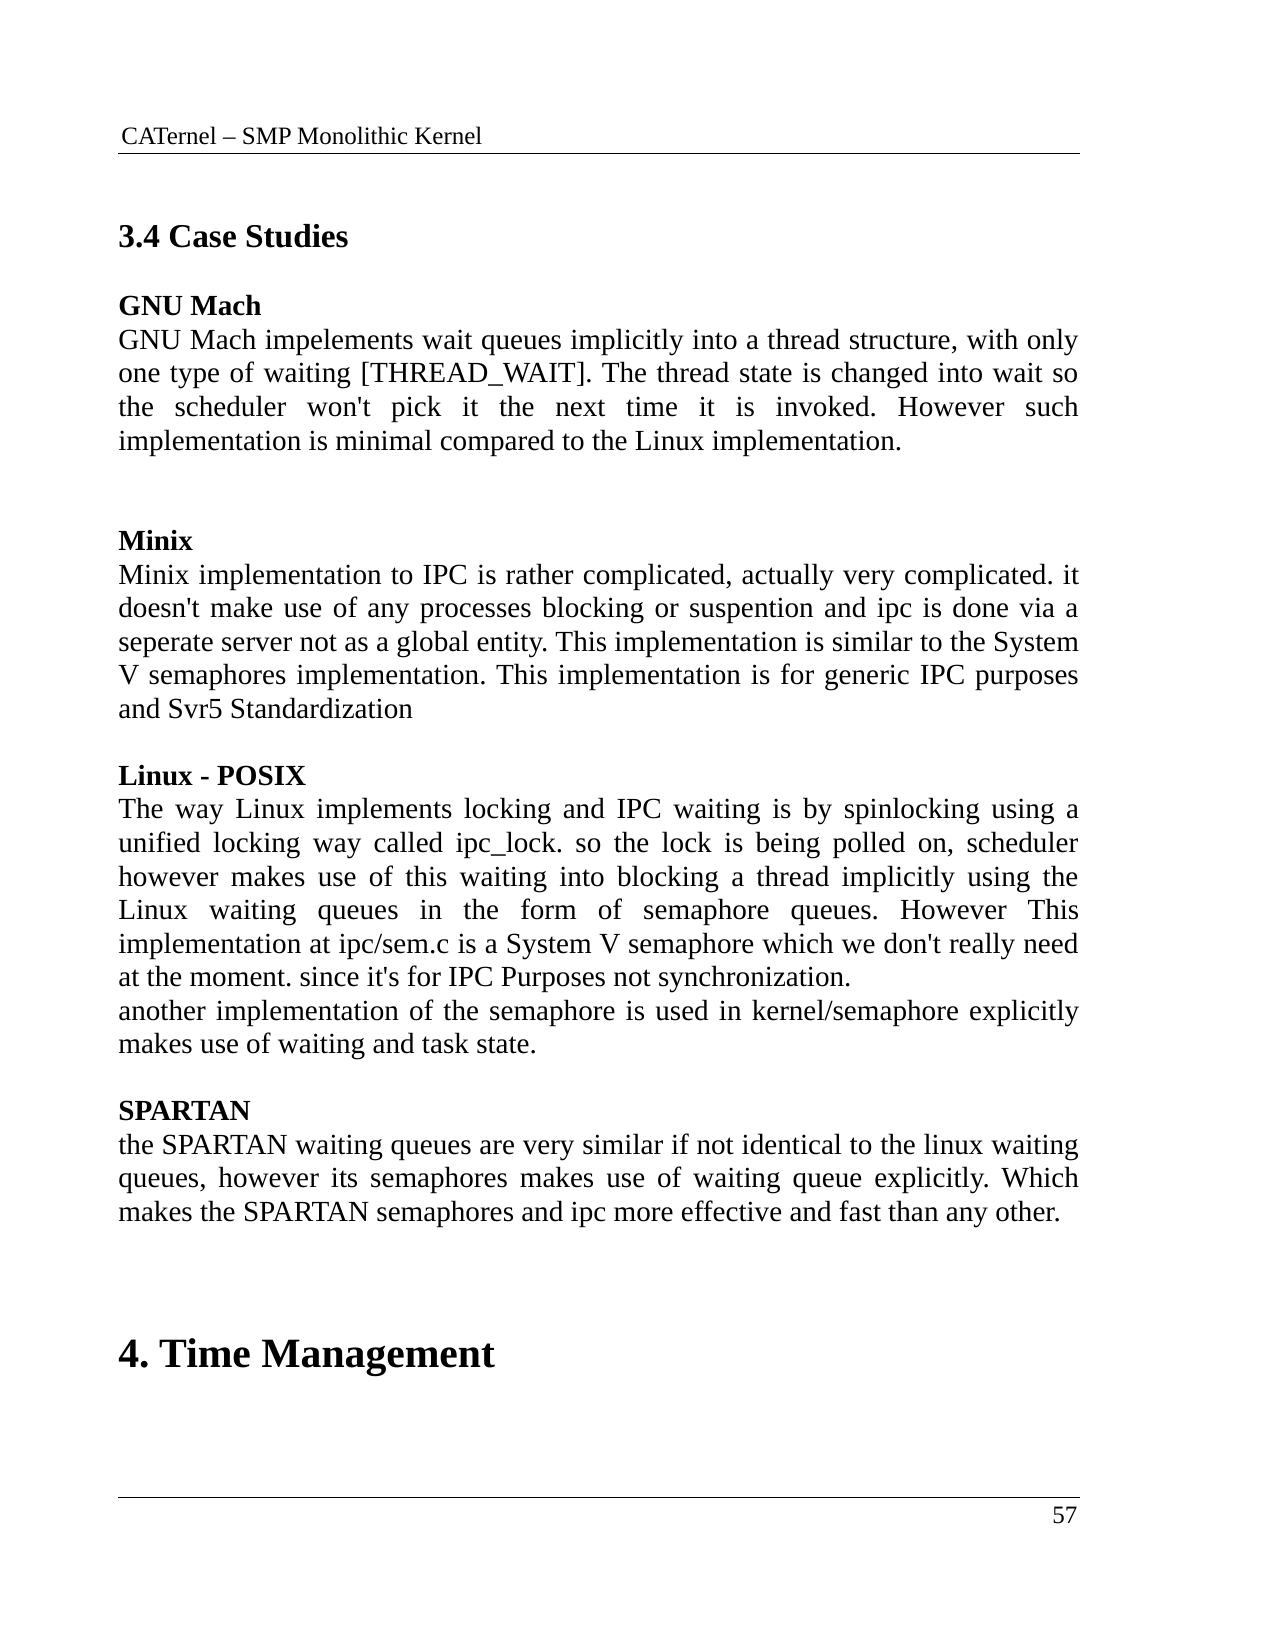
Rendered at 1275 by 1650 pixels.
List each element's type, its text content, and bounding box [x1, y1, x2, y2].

text The way Linux implements locking and IPC waiting is by spinlocking using a unified locking way called ipc_lock. so the lock is being polled on, scheduler however makes use of this waiting into blocking a thread implicitly using the Linux waiting queues in the form of semaphore queues. However This implementation at ipc/sem.c is a System V semaphore which we don't really need at the moment. since it's for IPC Purposes not synchronization. [118, 792, 1080, 993]
text Linux - POSIX [118, 758, 1080, 792]
text GNU Mach [118, 288, 1080, 322]
text 4. Time Management [118, 1328, 1080, 1376]
text Minix implementation to IPC is rather complicated, actually very complicated. it doesn't make use of any processes blocking or suspention and ipc is done via a seperate server not as a global entity. This implementation is similar to the System V semaphores implementation. This implementation is for generic IPC purposes and Svr5 Standardization [118, 557, 1080, 724]
text the SPARTAN waiting queues are very similar if not identical to the linux waiting queues, however its semaphores makes use of waiting queue explicitly. Which makes the SPARTAN semaphores and ipc more effective and fast than any other. [118, 1127, 1080, 1228]
text Minix [118, 523, 1080, 557]
text GNU Mach impelements wait queues implicitly into a thread structure, with only one type of waiting [THREAD_WAIT]. The thread state is changed into wait so the scheduler won't pick it the next time it is invoked. However such implementation is minimal compared to the Linux implementation. [118, 322, 1080, 456]
text 3.4 Case Studies [118, 217, 1080, 255]
text SPARTAN [118, 1093, 1080, 1127]
text another implementation of the semaphore is used in kernel/semaphore explicitly makes use of waiting and task state. [118, 993, 1080, 1060]
